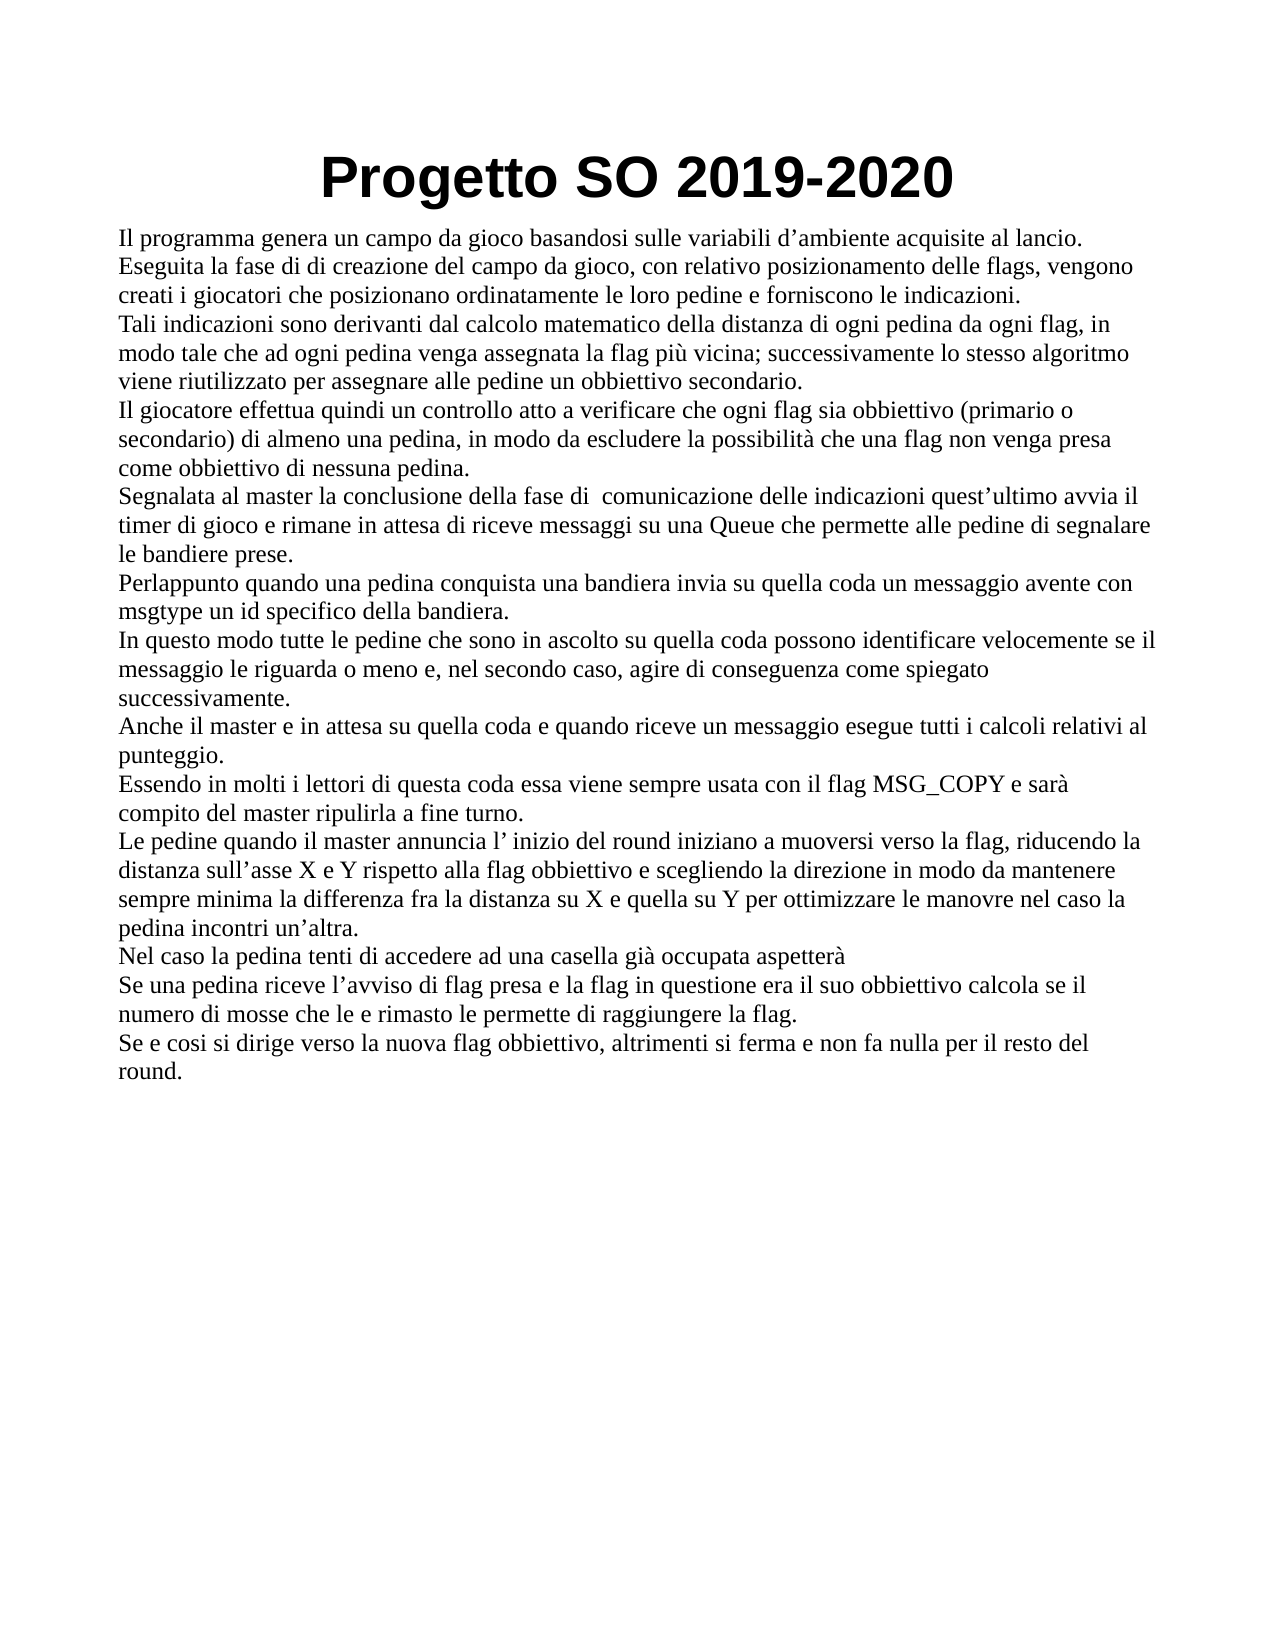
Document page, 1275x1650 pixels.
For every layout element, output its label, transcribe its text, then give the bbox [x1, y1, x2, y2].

text Tali indicazioni sono derivanti dal calcolo matematico della distanza di ogni pedina da ogni flag, in modo tale che ad ogni pedina venga assegnata la flag più vicina; successivamente lo stesso algoritmo viene riutilizzato per assegnare alle pedine un obbiettivo secondario. [118, 309, 1157, 395]
text Anche il master e in attesa su quella coda e quando riceve un messaggio esegue tutti i calcoli relativi al punteggio. [118, 711, 1157, 769]
text Perlappunto quando una pedina conquista una bandiera invia su quella coda un messaggio avente con msgtype un id specifico della bandiera. [118, 568, 1157, 625]
text Nel caso la pedina tenti di accedere ad una casella già occupata aspetterà [118, 941, 1157, 970]
text Il giocatore effettua quindi un controllo atto a verificare che ogni flag sia obbiettivo (primario o secondario) di almeno una pedina, in modo da escludere la possibilità che una flag non venga presa come obbiettivo di nessuna pedina. [118, 395, 1157, 481]
text Se una pedina riceve l’avviso di flag presa e la flag in questione era il suo obbiettivo calcola se il numero di mosse che le e rimasto le permette di raggiungere la flag. [118, 970, 1157, 1028]
text Eseguita la fase di di creazione del campo da gioco, con relativo posizionamento delle flags, vengono creati i giocatori che posizionano ordinatamente le loro pedine e forniscono le indicazioni. [118, 251, 1157, 309]
text Il programma genera un campo da gioco basandosi sulle variabili d’ambiente acquisite al lancio. [118, 223, 1157, 251]
text Essendo in molti i lettori di questa coda essa viene sempre usata con il flag MSG_COPY e sarà compito del master ripulirla a fine turno. [118, 769, 1157, 826]
title Progetto SO 2019-2020 [118, 143, 1157, 210]
text In questo modo tutte le pedine che sono in ascolto su quella coda possono identificare velocemente se il messaggio le riguarda o meno e, nel secondo caso, agire di conseguenza come spiegato successivamente. [118, 625, 1157, 711]
text Se e cosi si dirige verso la nuova flag obbiettivo, altrimenti si ferma e non fa nulla per il resto del round. [118, 1028, 1157, 1085]
text Le pedine quando il master annuncia l’ inizio del round iniziano a muoversi verso la flag, riducendo la distanza sull’asse X e Y rispetto alla flag obbiettivo e scegliendo la direzione in modo da mantenere sempre minima la differenza fra la distanza su X e quella su Y per ottimizzare le manovre nel caso la pedina incontri un’altra. [118, 826, 1157, 941]
text Segnalata al master la conclusione della fase di comunicazione delle indicazioni quest’ultimo avvia il timer di gioco e rimane in attesa di riceve messaggi su una Queue che permette alle pedine di segnalare le bandiere prese. [118, 481, 1157, 568]
